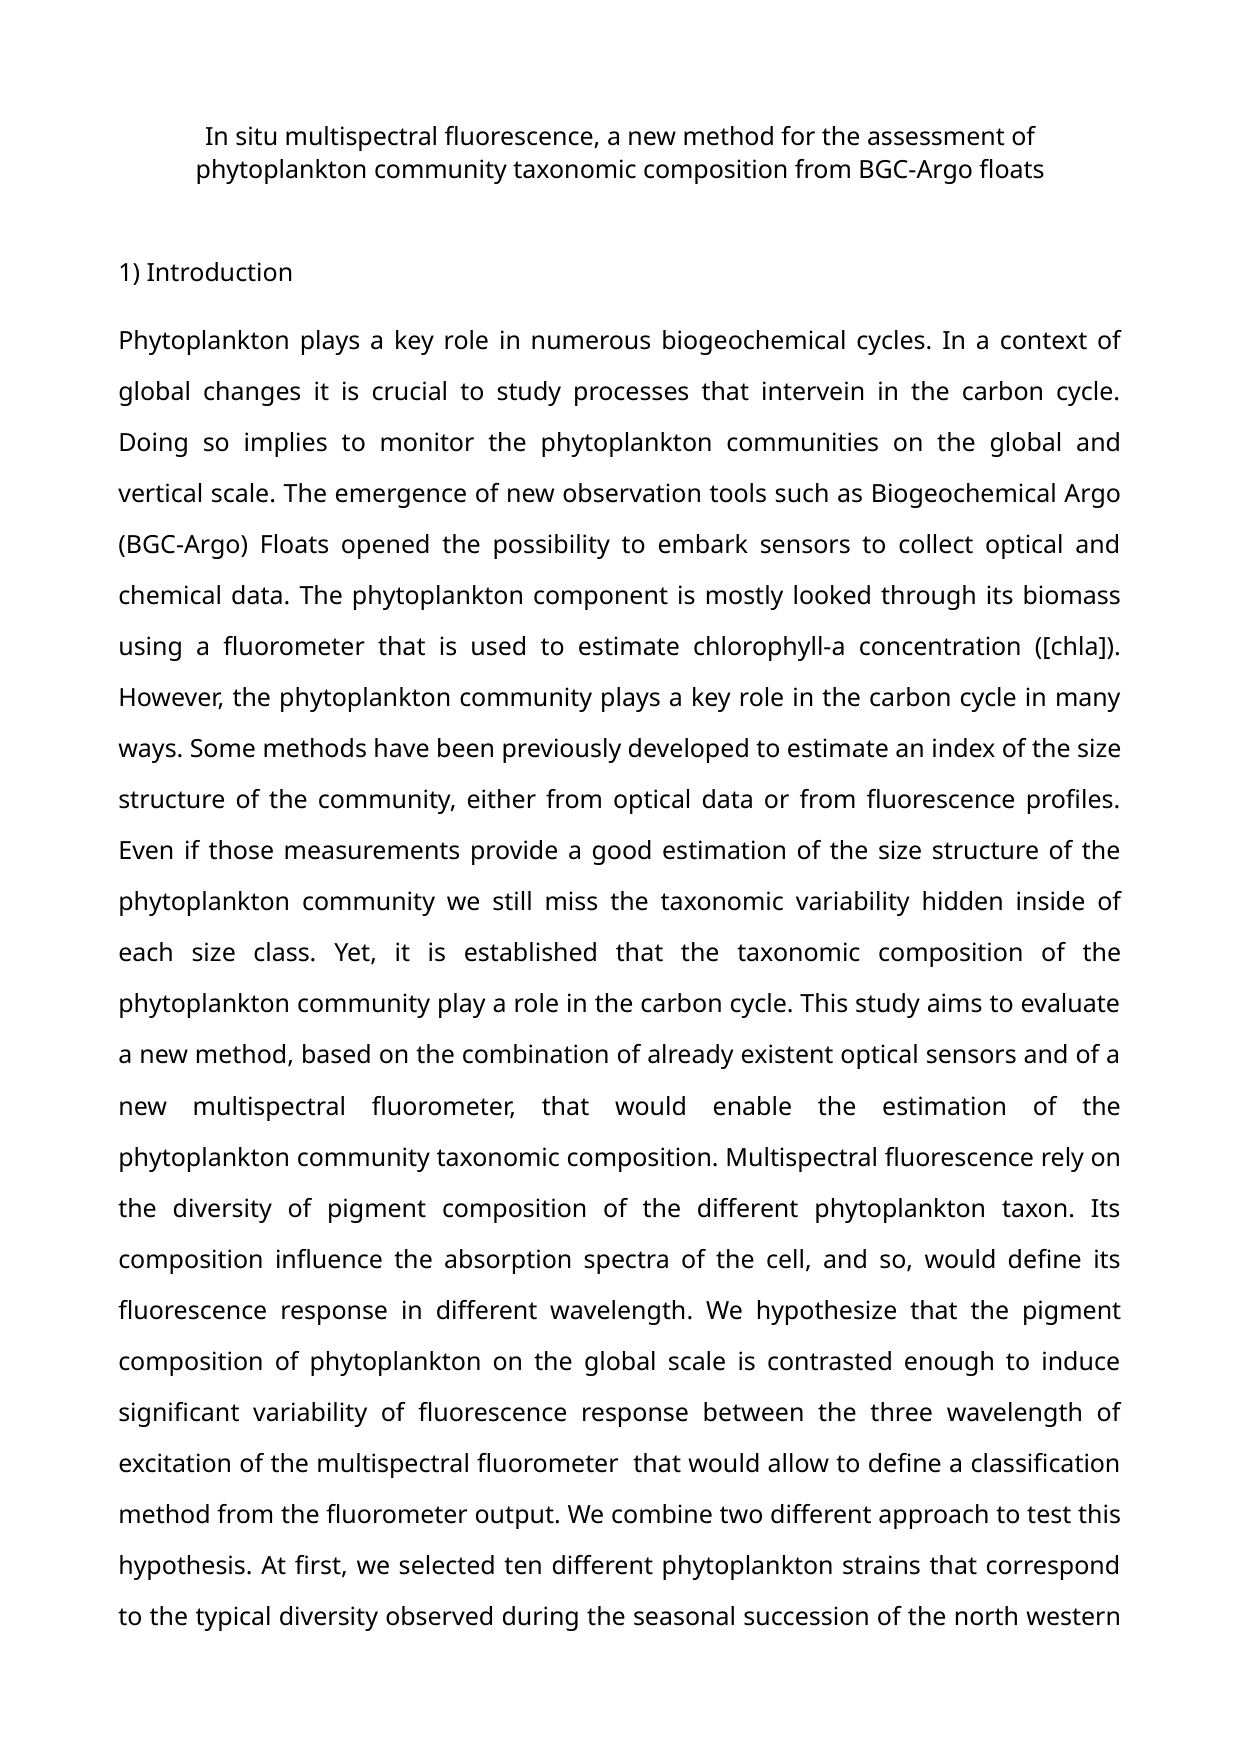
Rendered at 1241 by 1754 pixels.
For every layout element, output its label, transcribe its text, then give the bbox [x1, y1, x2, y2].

text 1) Introduction [118, 254, 1122, 288]
text Phytoplankton plays a key role in numerous biogeochemical cycles. In a context of global changes it is crucial to study processes that intervein in the carbon cycle. Doing so implies to monitor the phytoplankton communities on the global and vertical scale. The emergence of new observation tools such as Biogeochemical Argo (BGC-Argo) Floats opened the possibility to embark sensors to collect optical and chemical data. The phytoplankton component is mostly looked through its biomass using a fluorometer that is used to estimate chlorophyll-a concentration ([chla]). However, the phytoplankton community plays a key role in the carbon cycle in many ways. Some methods have been previously developed to estimate an index of the size structure of the community, either from optical data or from fluorescence profiles. Even if those measurements provide a good estimation of the size structure of the phytoplankton community we still miss the taxonomic variability hidden inside of each size class. Yet, it is established that the taxonomic composition of the phytoplankton community play a role in the carbon cycle. This study aims to evaluate a new method, based on the combination of already existent optical sensors and of a new multispectral fluorometer, that would enable the estimation of the phytoplankton community taxonomic composition. Multispectral fluorescence rely on the diversity of pigment composition of the different phytoplankton taxon. Its composition influence the absorption spectra of the cell, and so, would define its fluorescence response in different wavelength. We hypothesize that the pigment composition of phytoplankton on the global scale is contrasted enough to induce significant variability of fluorescence response between the three wavelength of excitation of the multispectral fluorometer that would allow to define a classification method from the fluorometer output. We combine two different approach to test this hypothesis. At first, we selected ten different phytoplankton strains that correspond to the typical diversity observed during the seasonal succession of the north western [118, 322, 1122, 1633]
text In situ multispectral fluorescence, a new method for the assessment of phytoplankton community taxonomic composition from BGC-Argo floats [118, 118, 1122, 186]
